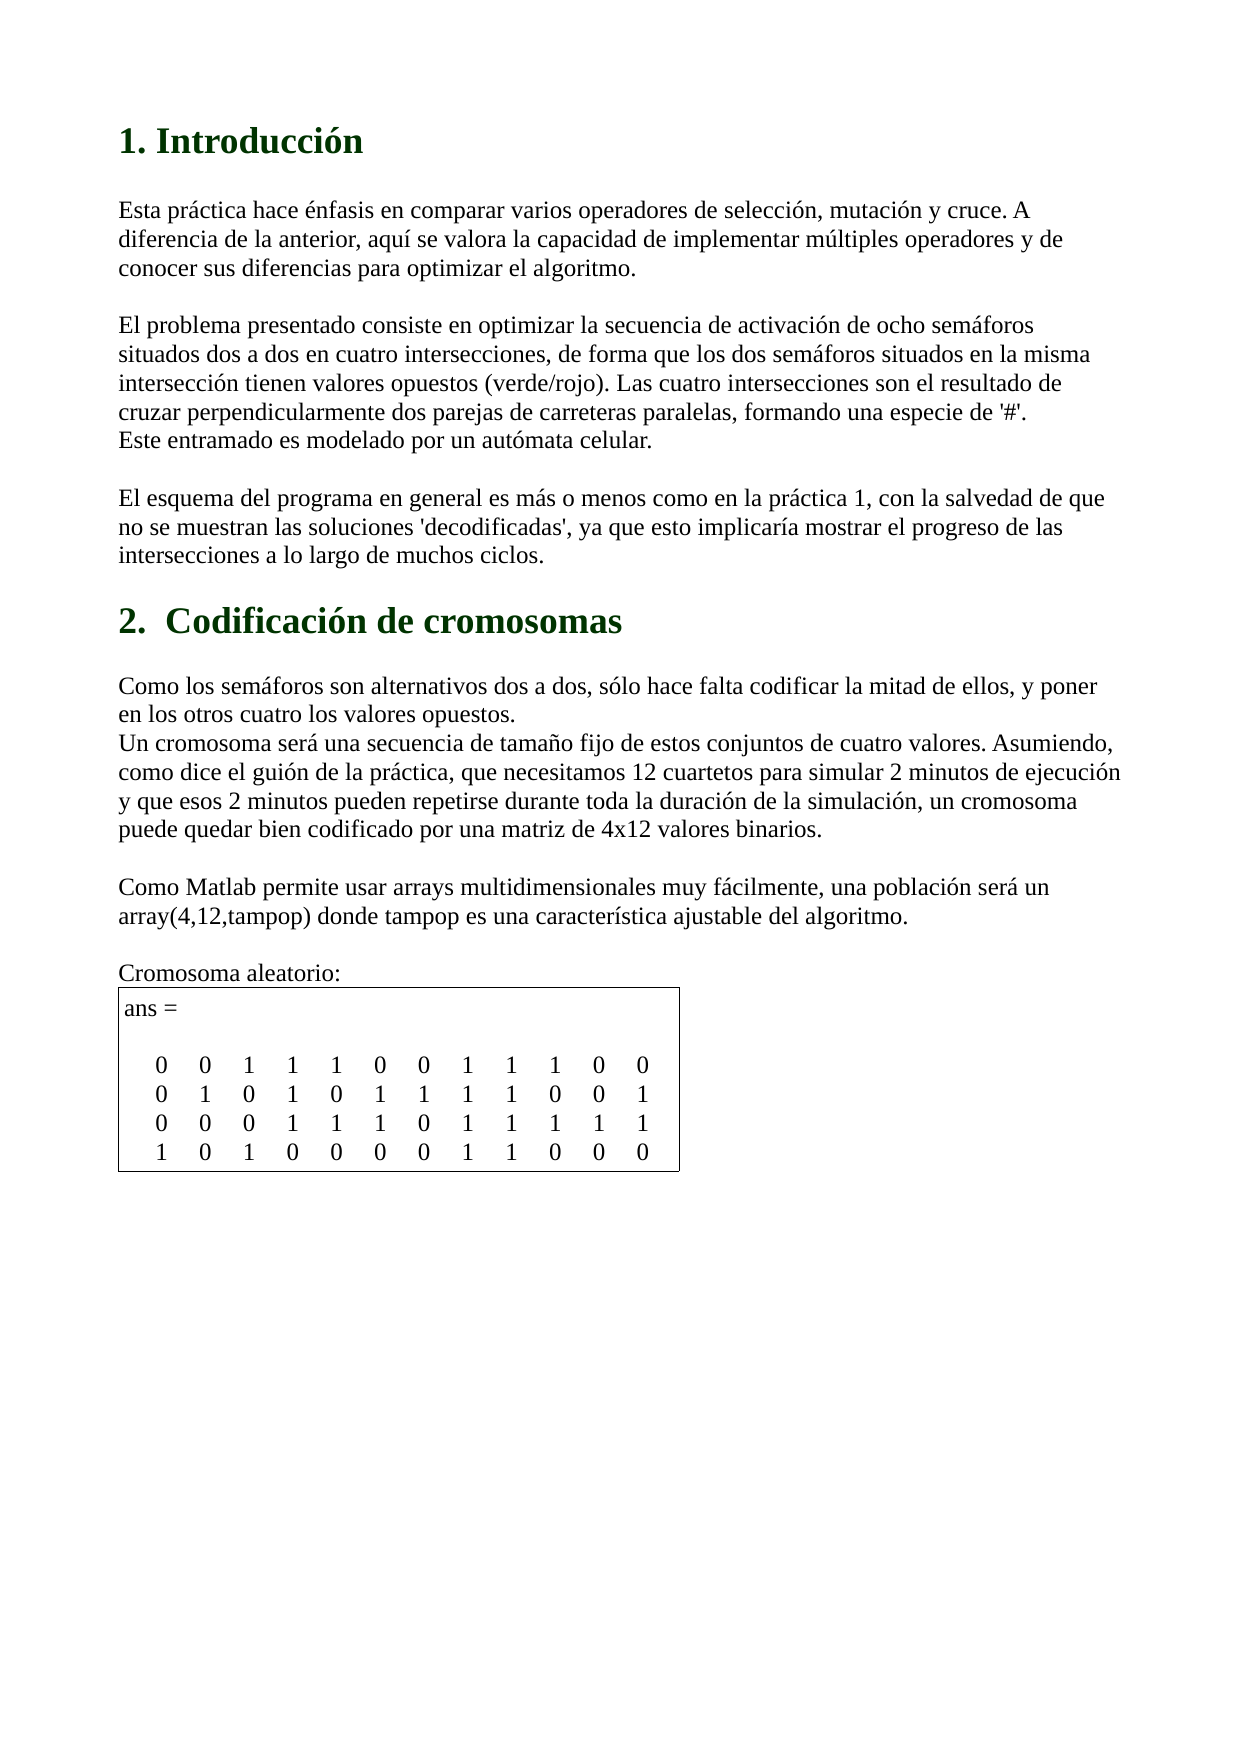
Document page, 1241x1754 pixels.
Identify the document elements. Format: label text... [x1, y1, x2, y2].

text Cromosoma aleatorio: [118, 958, 1122, 987]
text 2. Codificación de cromosomas [118, 599, 1122, 642]
text El problema presentado consiste en optimizar la secuencia de activación de ocho semáforos situados dos a dos en cuatro intersecciones, de forma que los dos semáforos situados en la misma intersección tienen valores opuestos (verde/rojo). Las cuatro intersecciones son el resultado de cruzar perpendicularmente dos parejas de carreteras paralelas, formando una especie de '#'. [118, 310, 1122, 425]
text El esquema del programa en general es más o menos como en la práctica 1, con la salvedad de que no se muestran las soluciones 'decodificadas', ya que esto implicaría mostrar el progreso de las intersecciones a lo largo de muchos ciclos. [118, 483, 1122, 569]
text Esta práctica hace énfasis en comparar varios operadores de selección, mutación y cruce. A diferencia de la anterior, aquí se valora la capacidad de implementar múltiples operadores y de conocer sus diferencias para optimizar el algoritmo. [118, 195, 1122, 282]
table_header ans = 0 0 1 1 1 0 0 1 1 1 0 0 0 1 0 1 0 1 1 1 1 0 0 1 0 0 0 1 1 1 0 1 1 1 1 1 1 0 1 0 0 0 0 1 1 0 0 0 [119, 988, 679, 1171]
text 1. Introducción [118, 118, 1122, 161]
text Un cromosoma será una secuencia de tamaño fijo de estos conjuntos de cuatro valores. Asumiendo, como dice el guión de la práctica, que necesitamos 12 cuartetos para simular 2 minutos de ejecución y que esos 2 minutos pueden repetirse durante toda la duración de la simulación, un cromosoma puede quedar bien codificado por una matriz de 4x12 valores binarios. [118, 728, 1122, 843]
text Como los semáforos son alternativos dos a dos, sólo hace falta codificar la mitad de ellos, y poner en los otros cuatro los valores opuestos. [118, 671, 1122, 728]
text Este entramado es modelado por un autómata celular. [118, 425, 1122, 454]
text Como Matlab permite usar arrays multidimensionales muy fácilmente, una población será un array(4,12,tampop) donde tampop es una característica ajustable del algoritmo. [118, 872, 1122, 929]
